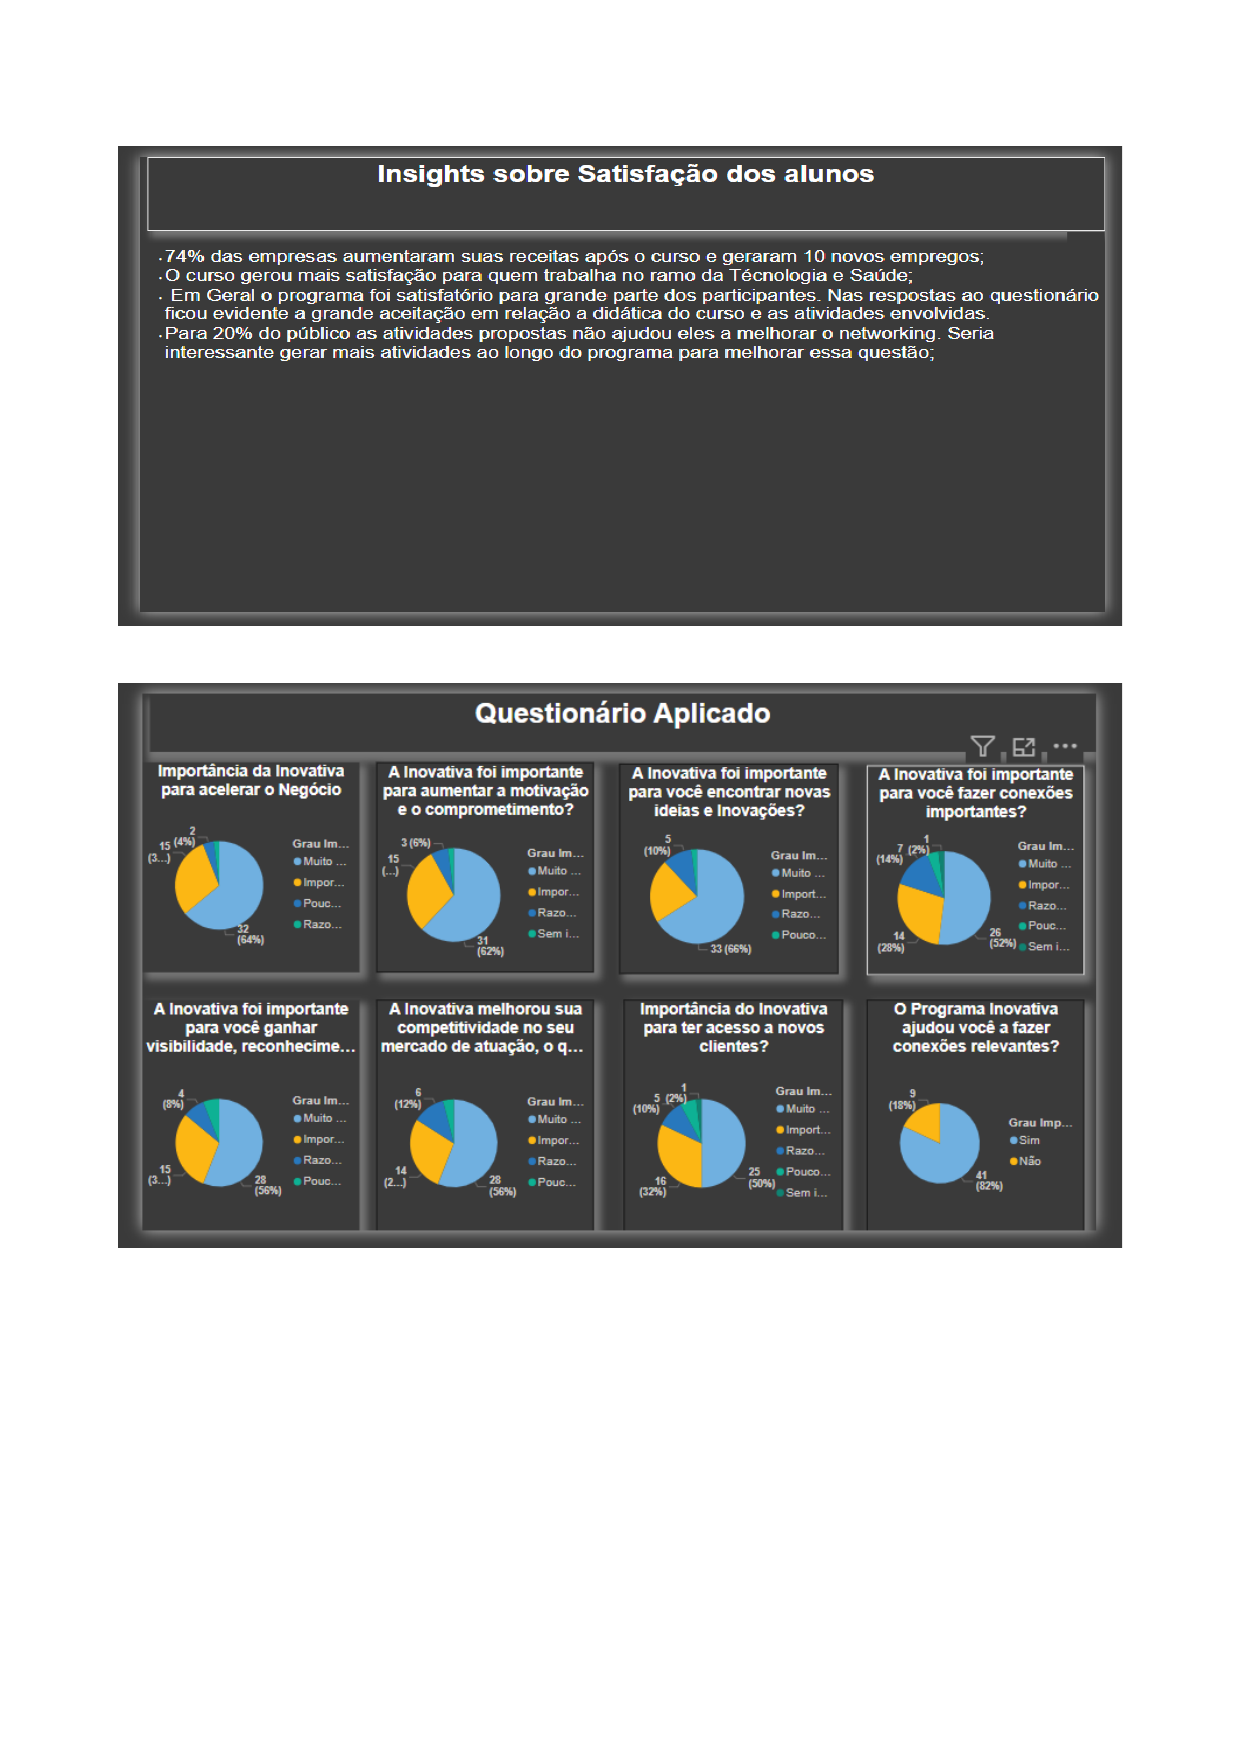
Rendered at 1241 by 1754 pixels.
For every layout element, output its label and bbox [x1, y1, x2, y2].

picture [118, 683, 1123, 1248]
picture [118, 146, 1123, 626]
